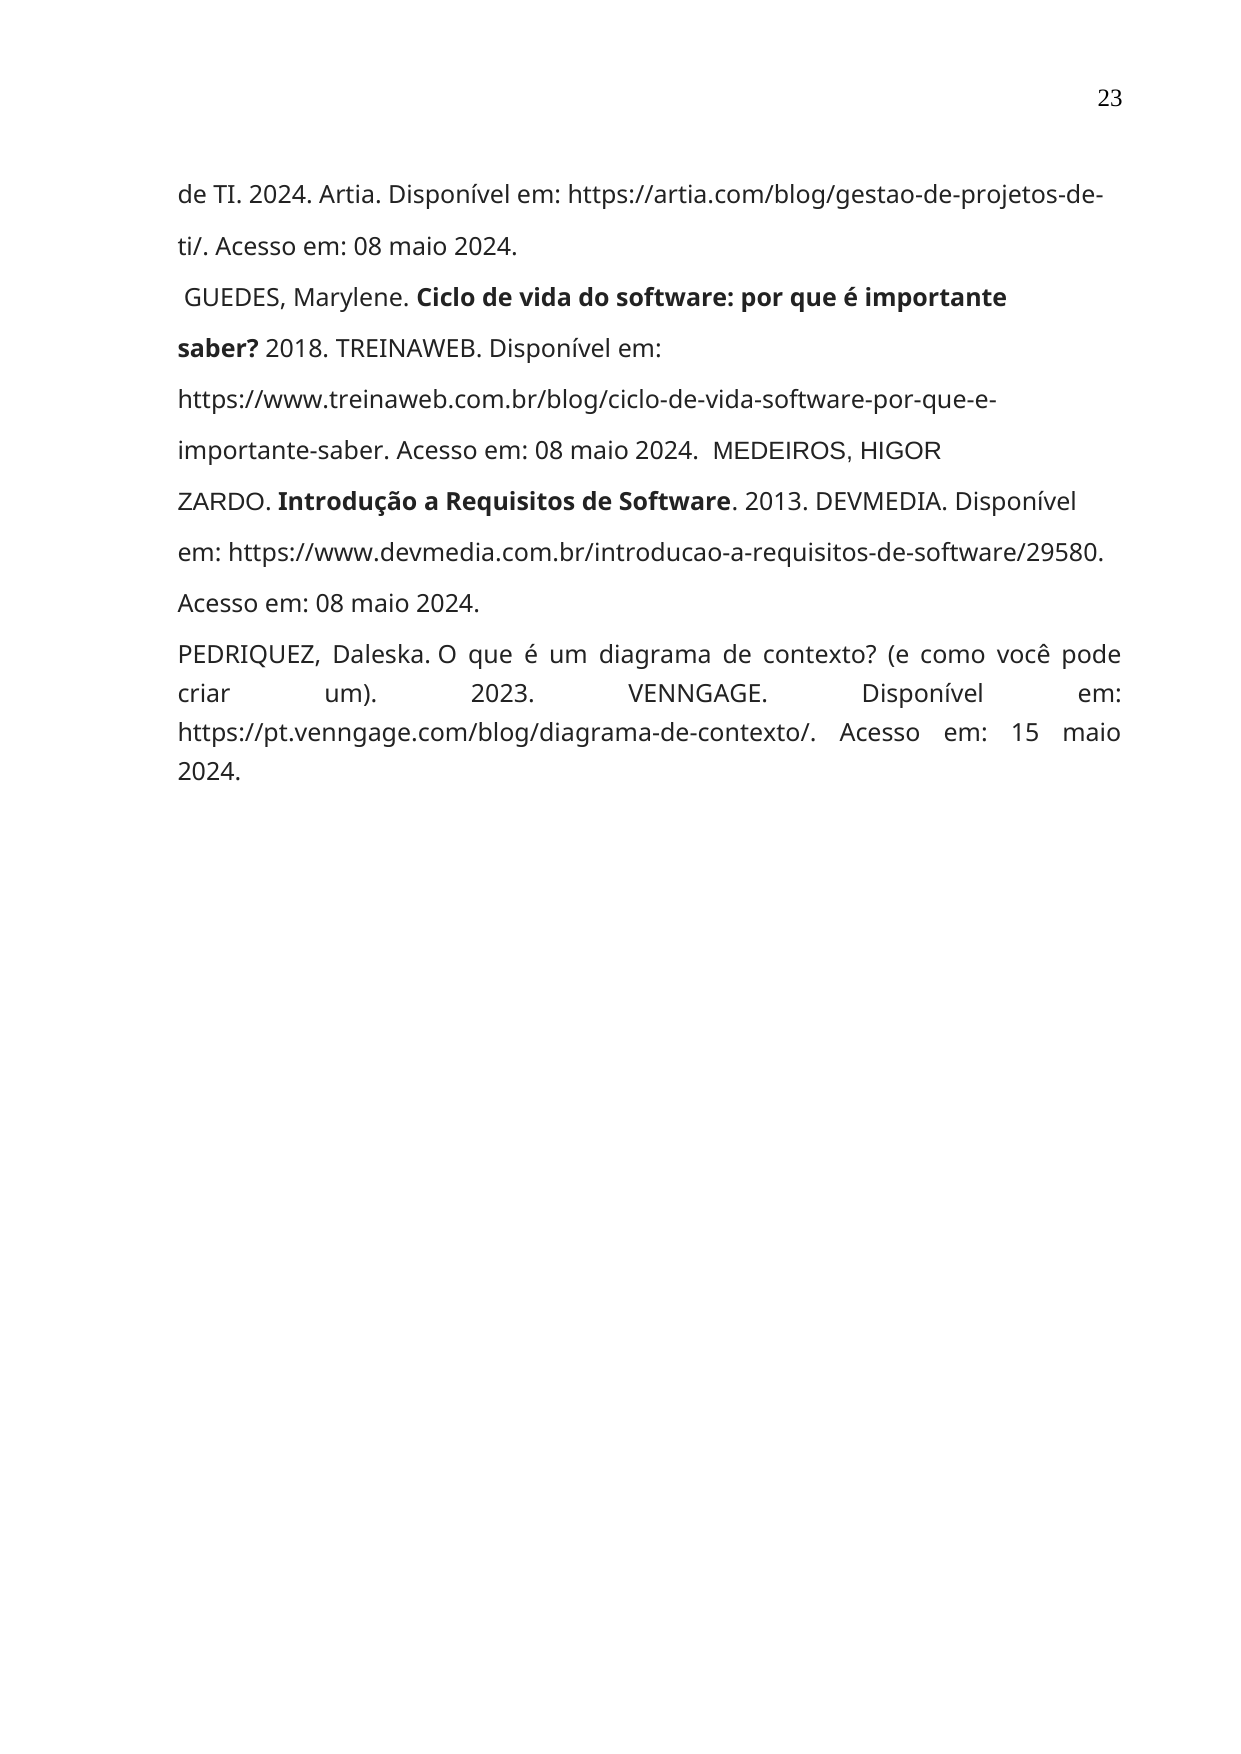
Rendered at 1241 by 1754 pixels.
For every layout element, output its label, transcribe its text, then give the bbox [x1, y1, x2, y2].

text GUEDES, Marylene. Ciclo de vida do software: por que é importante saber? 2018. TREINAWEB. Disponível em: https://www.treinaweb.com.br/blog/ciclo-de-vida-software-por-que-e-importante-saber. Acesso em: 08 maio 2024. MEDEIROS, HIGOR ZARDO. Introdução a Requisitos de Software. 2013. DEVMEDIA. Disponível em: https://www.devmedia.com.br/introducao-a-requisitos-de-software/29580. Acesso em: 08 maio 2024. [177, 279, 1122, 619]
text PEDRIQUEZ, Daleska. O que é um diagrama de contexto? (e como você pode criar um). 2023. VENNGAGE. Disponível em: https://pt.venngage.com/blog/diagrama-de-contexto/. Acesso em: 15 maio 2024. [177, 637, 1122, 788]
text de TI. 2024. Artia. Disponível em: https://artia.com/blog/gestao-de-projetos-de-ti/. Acesso em: 08 maio 2024. [177, 177, 1122, 262]
